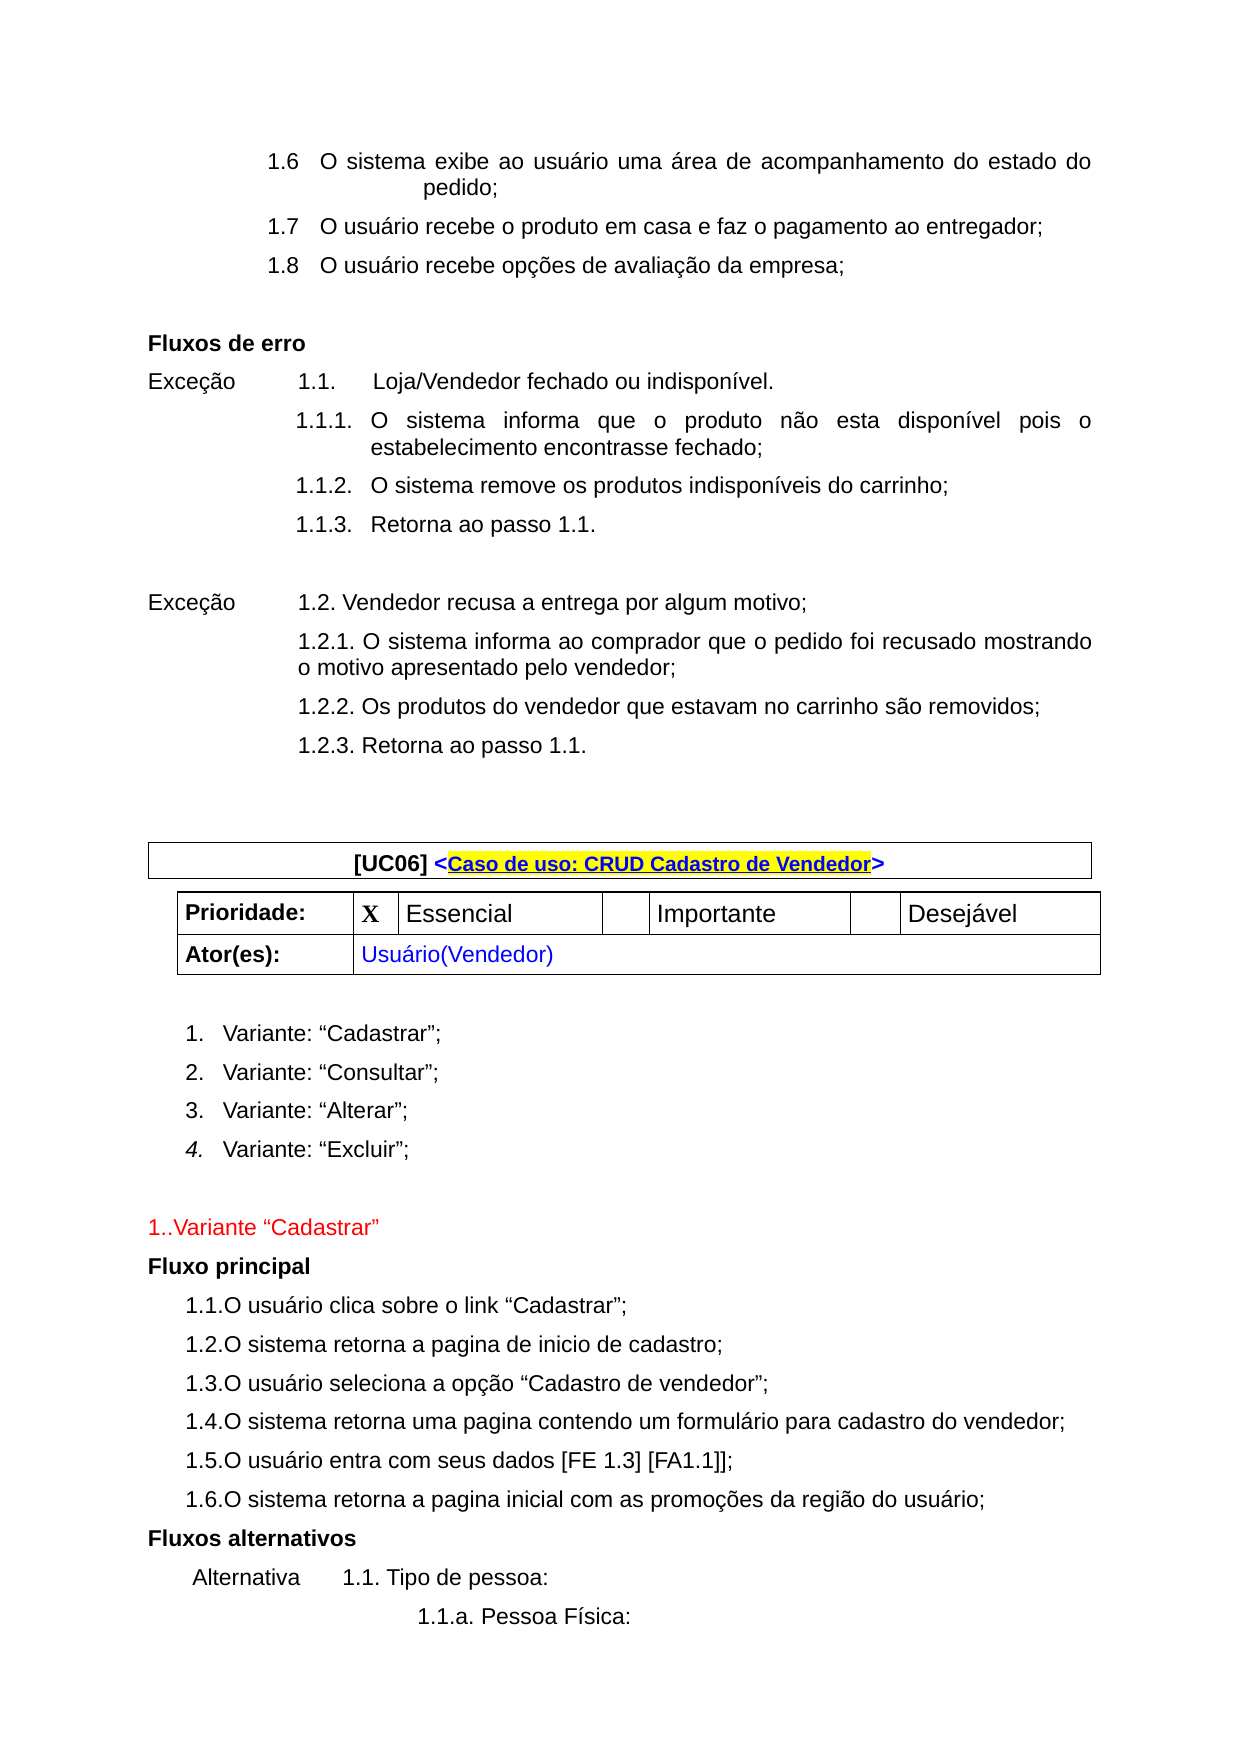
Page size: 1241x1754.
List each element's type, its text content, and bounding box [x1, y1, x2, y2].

list Variante: “Alterar”; [185, 1097, 1092, 1124]
text Exceção 1.1. Loja/Vendedor fechado ou indisponível. [148, 368, 1092, 395]
list Variante: “Cadastrar”; [185, 1020, 1092, 1046]
table_header Desejável [901, 893, 1100, 934]
text Alternativa 1.1. Tipo de pessoa: [192, 1564, 1092, 1590]
list Retorna ao passo 1.1. [295, 511, 1092, 538]
list O usuário seleciona a opção “Cadastro de vendedor”; [185, 1369, 1092, 1396]
list Variante: “Excluir”; [185, 1136, 1092, 1163]
list O usuário recebe o produto em casa e faz o pagamento ao entregador; [267, 213, 1092, 239]
list Variante: “Consultar”; [185, 1059, 1092, 1085]
text 1.1.a. Pessoa Física: [192, 1603, 1092, 1629]
table_cell Usuário(Vendedor) [354, 935, 1100, 974]
text 1..Variante “Cadastrar” [148, 1214, 1092, 1240]
list O sistema informa que o produto não esta disponível pois o estabelecimento encontrasse fechado; [295, 407, 1092, 460]
table_header [851, 893, 900, 934]
table_cell Ator(es): [178, 935, 353, 974]
table_header [603, 893, 649, 934]
text 1.2.3. Retorna ao passo 1.1. [298, 732, 1092, 758]
text 1.2.2. Os produtos do vendedor que estavam no carrinho são removidos; [298, 693, 1092, 719]
list O sistema exibe ao usuário uma área de acompanhamento do estado do pedido; [267, 148, 1092, 200]
text Fluxos alternativos [148, 1525, 1092, 1551]
list O usuário clica sobre o link “Cadastrar”; [185, 1292, 1092, 1318]
text Exceção 1.2. Vendedor recusa a entrega por algum motivo; [148, 589, 1092, 615]
list O sistema retorna uma pagina contendo um formulário para cadastro do vendedor; [185, 1408, 1092, 1435]
table_header Importante [650, 893, 850, 934]
table_header Essencial [399, 893, 602, 934]
list O sistema retorna a pagina inicial com as promoções da região do usuário; [185, 1486, 1092, 1512]
table_header X [354, 893, 398, 934]
list O sistema retorna a pagina de inicio de cadastro; [185, 1331, 1092, 1357]
text 1.2.1. O sistema informa ao comprador que o pedido foi recusado mostrando o motivo apresentado pelo vendedor; [298, 628, 1092, 681]
list O sistema remove os produtos indisponíveis do carrinho; [295, 472, 1092, 499]
list O usuário entra com seus dados [FE 1.3] [FA1.1]]; [185, 1447, 1092, 1473]
text Fluxo principal [148, 1253, 1092, 1279]
table_header Prioridade: [178, 893, 353, 934]
text Fluxos de erro [148, 329, 1092, 356]
text [UC06] <Caso de uso: CRUD Cadastro de Vendedor> [149, 843, 1091, 878]
list O usuário recebe opções de avaliação da empresa; [267, 252, 1092, 278]
